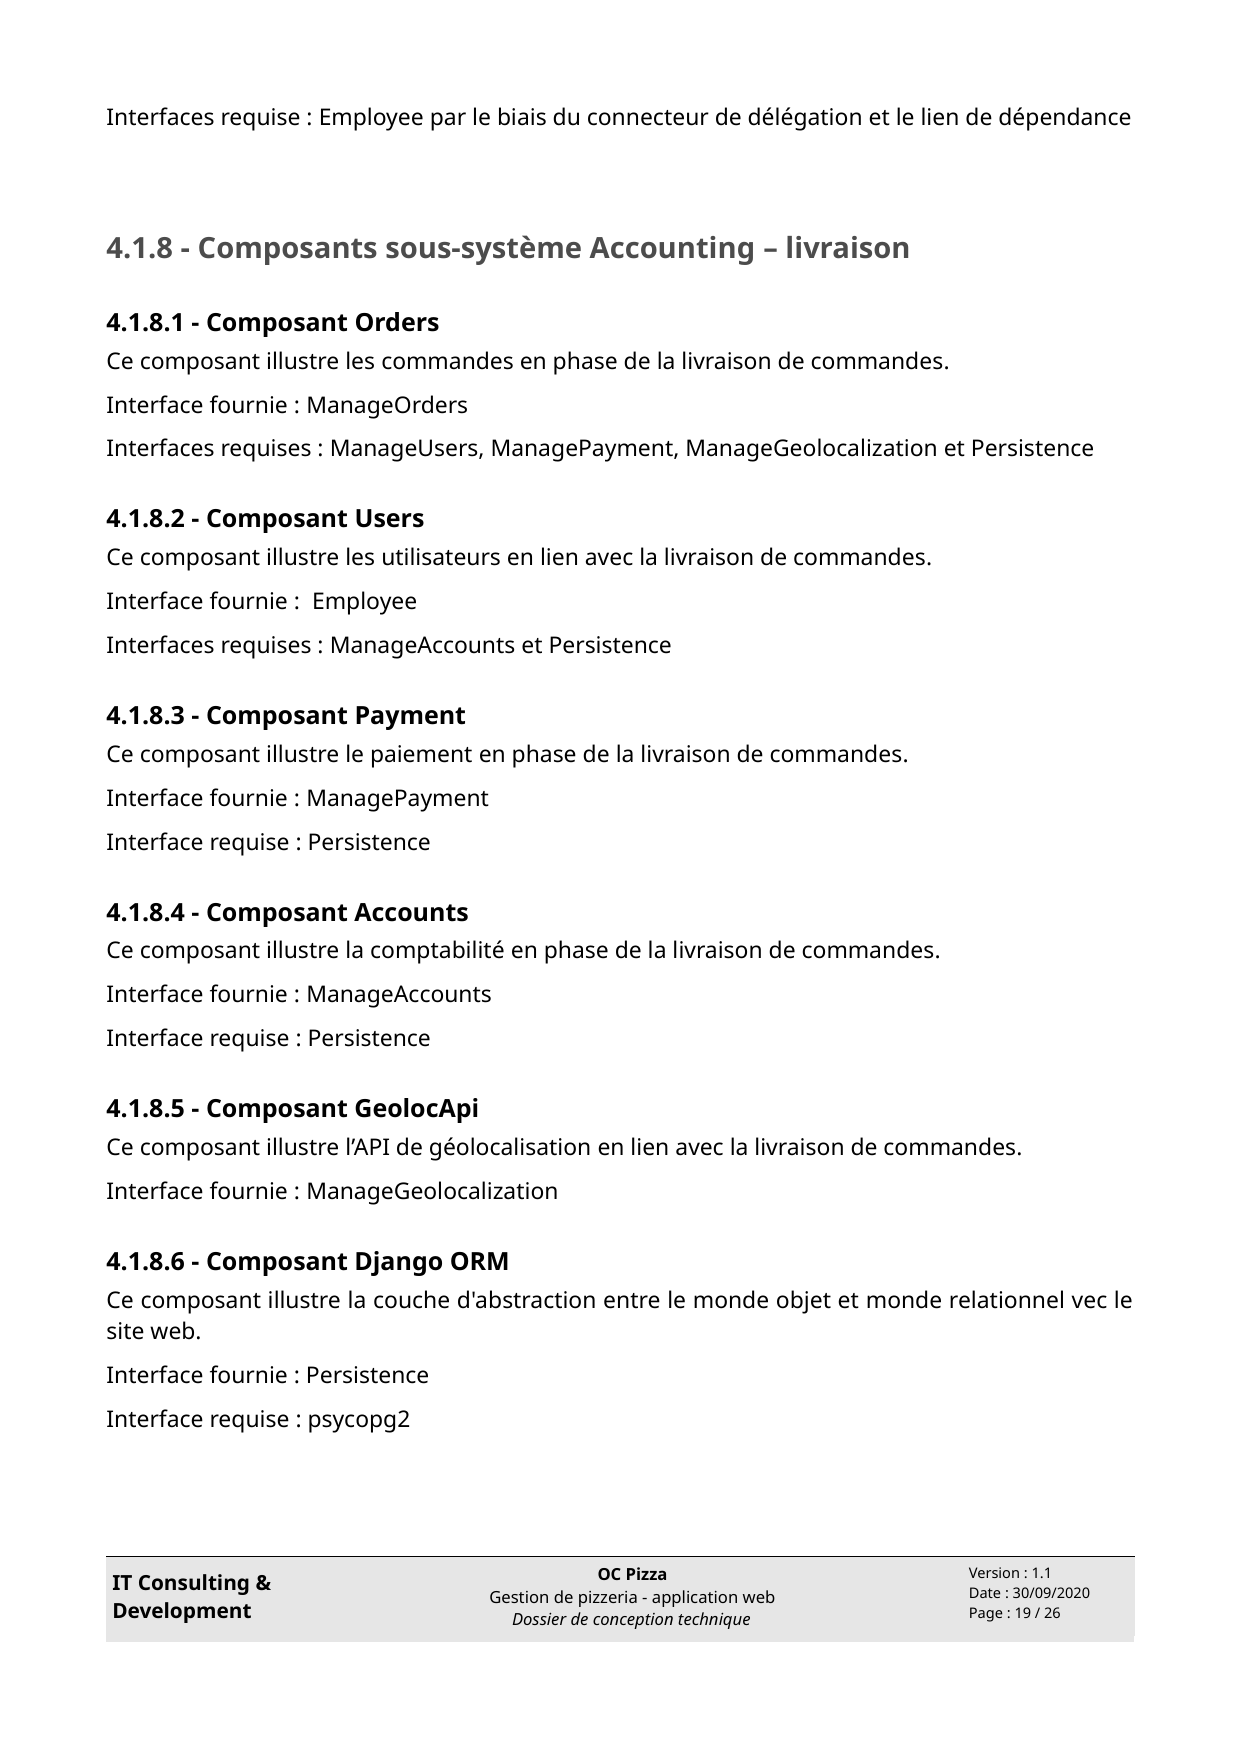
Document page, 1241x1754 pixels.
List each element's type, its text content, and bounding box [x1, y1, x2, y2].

subtitle Composant GeolocApi [106, 1091, 1134, 1125]
text Interface fournie : Persistence [106, 1359, 1134, 1390]
text Ce composant illustre la comptabilité en phase de la livraison de commandes. [106, 934, 1134, 966]
text Ce composant illustre l’API de géolocalisation en lien avec la livraison de commandes. [106, 1131, 1134, 1162]
subtitle Composant Orders [106, 304, 1134, 338]
text Ce composant illustre les utilisateurs en lien avec la livraison de commandes. [106, 541, 1134, 573]
text Interfaces requise : Employee par le biais du connecteur de délégation et le lien de dépendance [106, 100, 1134, 132]
subtitle Composants sous-système Accounting – livraison [106, 227, 1134, 267]
text Interface requise : Persistence [106, 825, 1134, 857]
text Interface fournie : ManageGeolocalization [106, 1175, 1134, 1206]
text Interface fournie : ManagePayment [106, 782, 1134, 813]
subtitle Composant Django ORM [106, 1243, 1134, 1278]
text Ce composant illustre la couche d'abstraction entre le monde objet et monde relationnel vec le site web. [106, 1284, 1134, 1346]
text Ce composant illustre le paiement en phase de la livraison de commandes. [106, 738, 1134, 769]
text Ce composant illustre les commandes en phase de la livraison de commandes. [106, 345, 1134, 376]
text Interfaces requises : ManageUsers, ManagePayment, ManageGeolocalization et Persistence [106, 432, 1134, 463]
text Interface fournie : Employee [106, 585, 1134, 616]
subtitle Composant Accounts [106, 894, 1134, 928]
text Interface requise : psycopg2 [106, 1403, 1134, 1434]
text Interface fournie : ManageOrders [106, 388, 1134, 420]
text Interfaces requises : ManageAccounts et Persistence [106, 629, 1134, 660]
subtitle Composant Payment [106, 698, 1134, 732]
subtitle Composant Users [106, 501, 1134, 535]
text Interface fournie : ManageAccounts [106, 978, 1134, 1009]
text Interface requise : Persistence [106, 1022, 1134, 1053]
